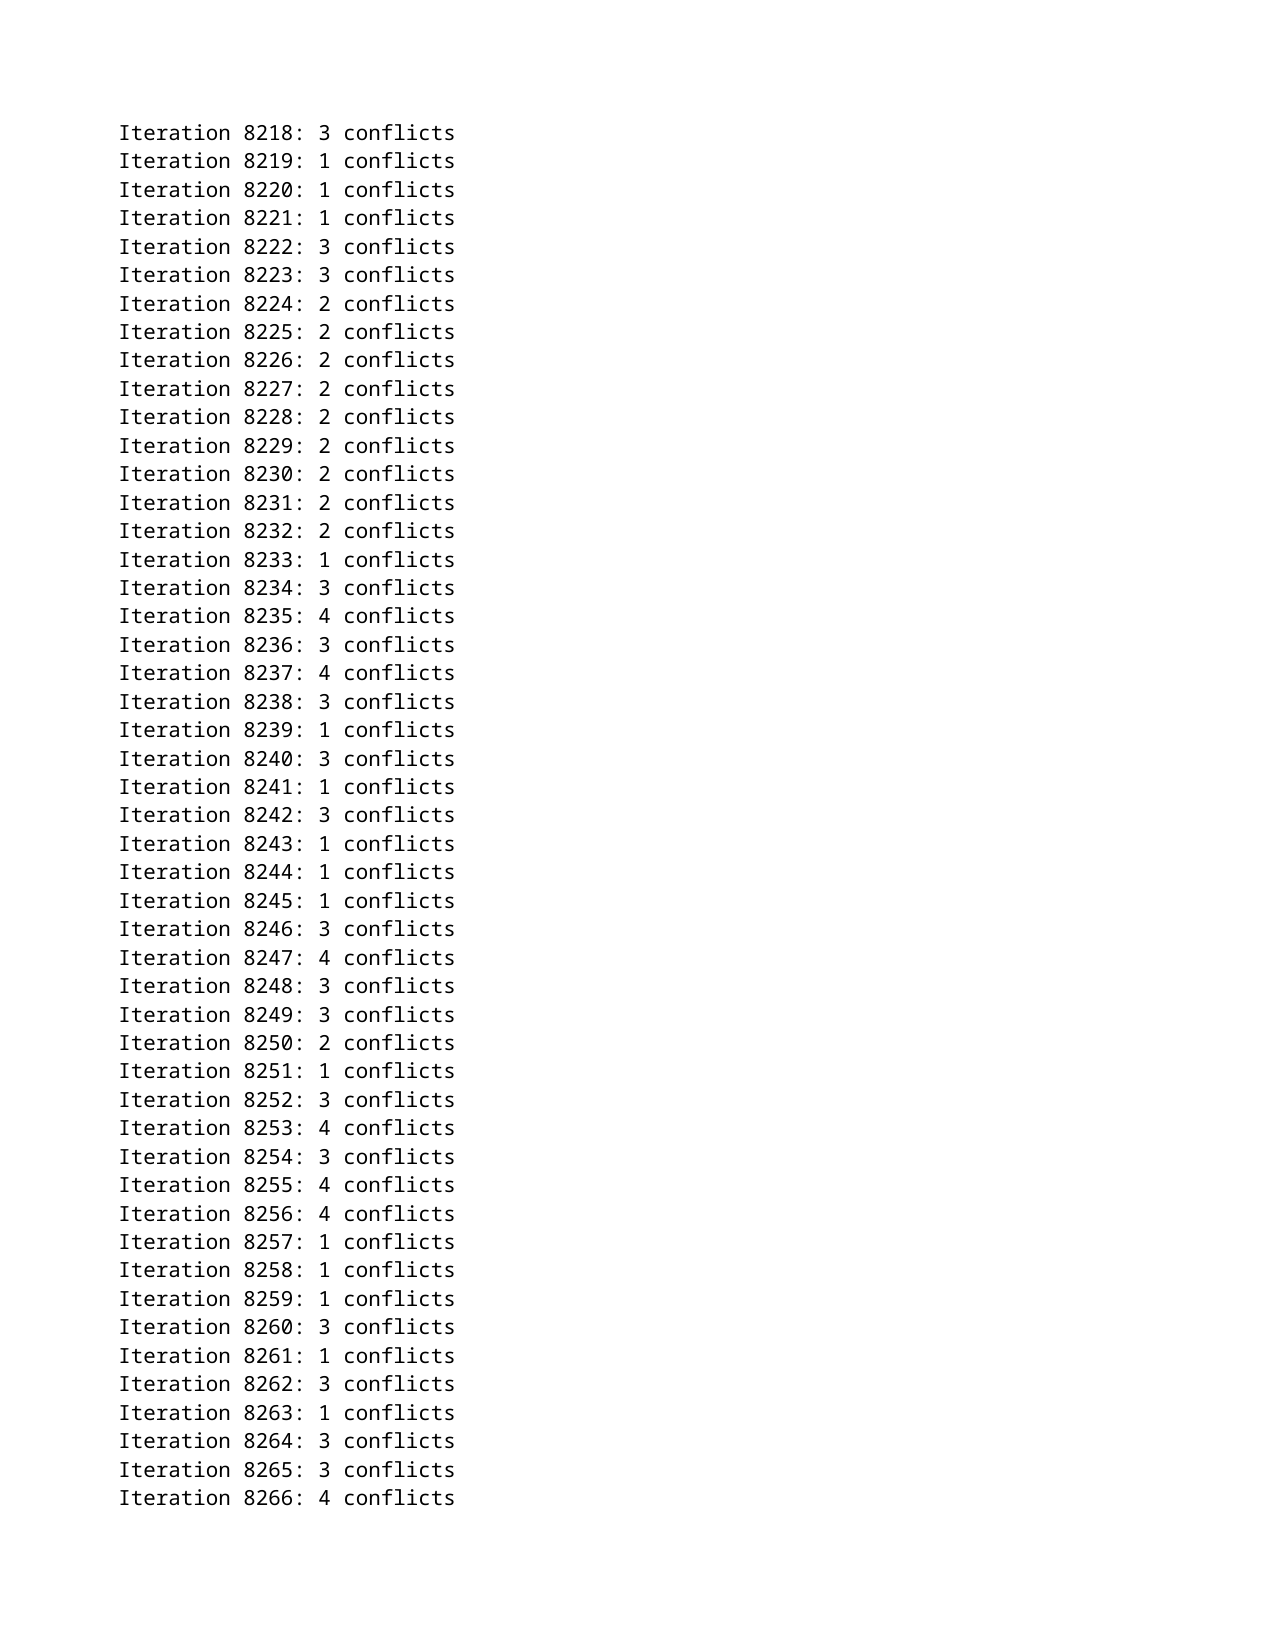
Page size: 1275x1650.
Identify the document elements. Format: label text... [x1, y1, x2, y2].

text Iteration 8261: 1 conflicts [118, 1341, 1157, 1369]
text Iteration 8264: 3 conflicts [118, 1426, 1157, 1455]
text Iteration 8251: 1 conflicts [118, 1057, 1157, 1085]
text Iteration 8224: 2 conflicts [118, 289, 1157, 317]
text Iteration 8233: 1 conflicts [118, 545, 1157, 573]
text Iteration 8231: 2 conflicts [118, 488, 1157, 516]
text Iteration 8246: 3 conflicts [118, 914, 1157, 943]
text Iteration 8255: 4 conflicts [118, 1170, 1157, 1199]
text Iteration 8221: 1 conflicts [118, 203, 1157, 232]
text Iteration 8223: 3 conflicts [118, 260, 1157, 289]
text Iteration 8265: 3 conflicts [118, 1455, 1157, 1483]
text Iteration 8232: 2 conflicts [118, 516, 1157, 545]
text Iteration 8258: 1 conflicts [118, 1256, 1157, 1284]
text Iteration 8228: 2 conflicts [118, 402, 1157, 431]
text Iteration 8242: 3 conflicts [118, 801, 1157, 829]
text Iteration 8266: 4 conflicts [118, 1483, 1157, 1512]
text Iteration 8220: 1 conflicts [118, 175, 1157, 203]
text Iteration 8245: 1 conflicts [118, 886, 1157, 914]
text Iteration 8254: 3 conflicts [118, 1142, 1157, 1170]
text Iteration 8237: 4 conflicts [118, 658, 1157, 687]
text Iteration 8230: 2 conflicts [118, 459, 1157, 488]
text Iteration 8250: 2 conflicts [118, 1028, 1157, 1057]
text Iteration 8229: 2 conflicts [118, 431, 1157, 459]
text Iteration 8239: 1 conflicts [118, 715, 1157, 744]
text Iteration 8219: 1 conflicts [118, 147, 1157, 175]
text Iteration 8263: 1 conflicts [118, 1398, 1157, 1426]
text Iteration 8225: 2 conflicts [118, 317, 1157, 346]
text Iteration 8259: 1 conflicts [118, 1284, 1157, 1312]
text Iteration 8262: 3 conflicts [118, 1369, 1157, 1398]
text Iteration 8253: 4 conflicts [118, 1113, 1157, 1142]
text Iteration 8238: 3 conflicts [118, 687, 1157, 715]
text Iteration 8257: 1 conflicts [118, 1227, 1157, 1256]
text Iteration 8218: 3 conflicts [118, 118, 1157, 147]
text Iteration 8226: 2 conflicts [118, 346, 1157, 374]
text Iteration 8244: 1 conflicts [118, 857, 1157, 886]
text Iteration 8248: 3 conflicts [118, 971, 1157, 1000]
text Iteration 8241: 1 conflicts [118, 772, 1157, 801]
text Iteration 8260: 3 conflicts [118, 1312, 1157, 1341]
text Iteration 8247: 4 conflicts [118, 943, 1157, 971]
text Iteration 8222: 3 conflicts [118, 232, 1157, 260]
text Iteration 8235: 4 conflicts [118, 602, 1157, 630]
text Iteration 8240: 3 conflicts [118, 744, 1157, 772]
text Iteration 8236: 3 conflicts [118, 630, 1157, 658]
text Iteration 8252: 3 conflicts [118, 1085, 1157, 1113]
text Iteration 8249: 3 conflicts [118, 1000, 1157, 1028]
text Iteration 8227: 2 conflicts [118, 374, 1157, 402]
text Iteration 8234: 3 conflicts [118, 573, 1157, 602]
text Iteration 8243: 1 conflicts [118, 829, 1157, 857]
text Iteration 8256: 4 conflicts [118, 1199, 1157, 1227]
